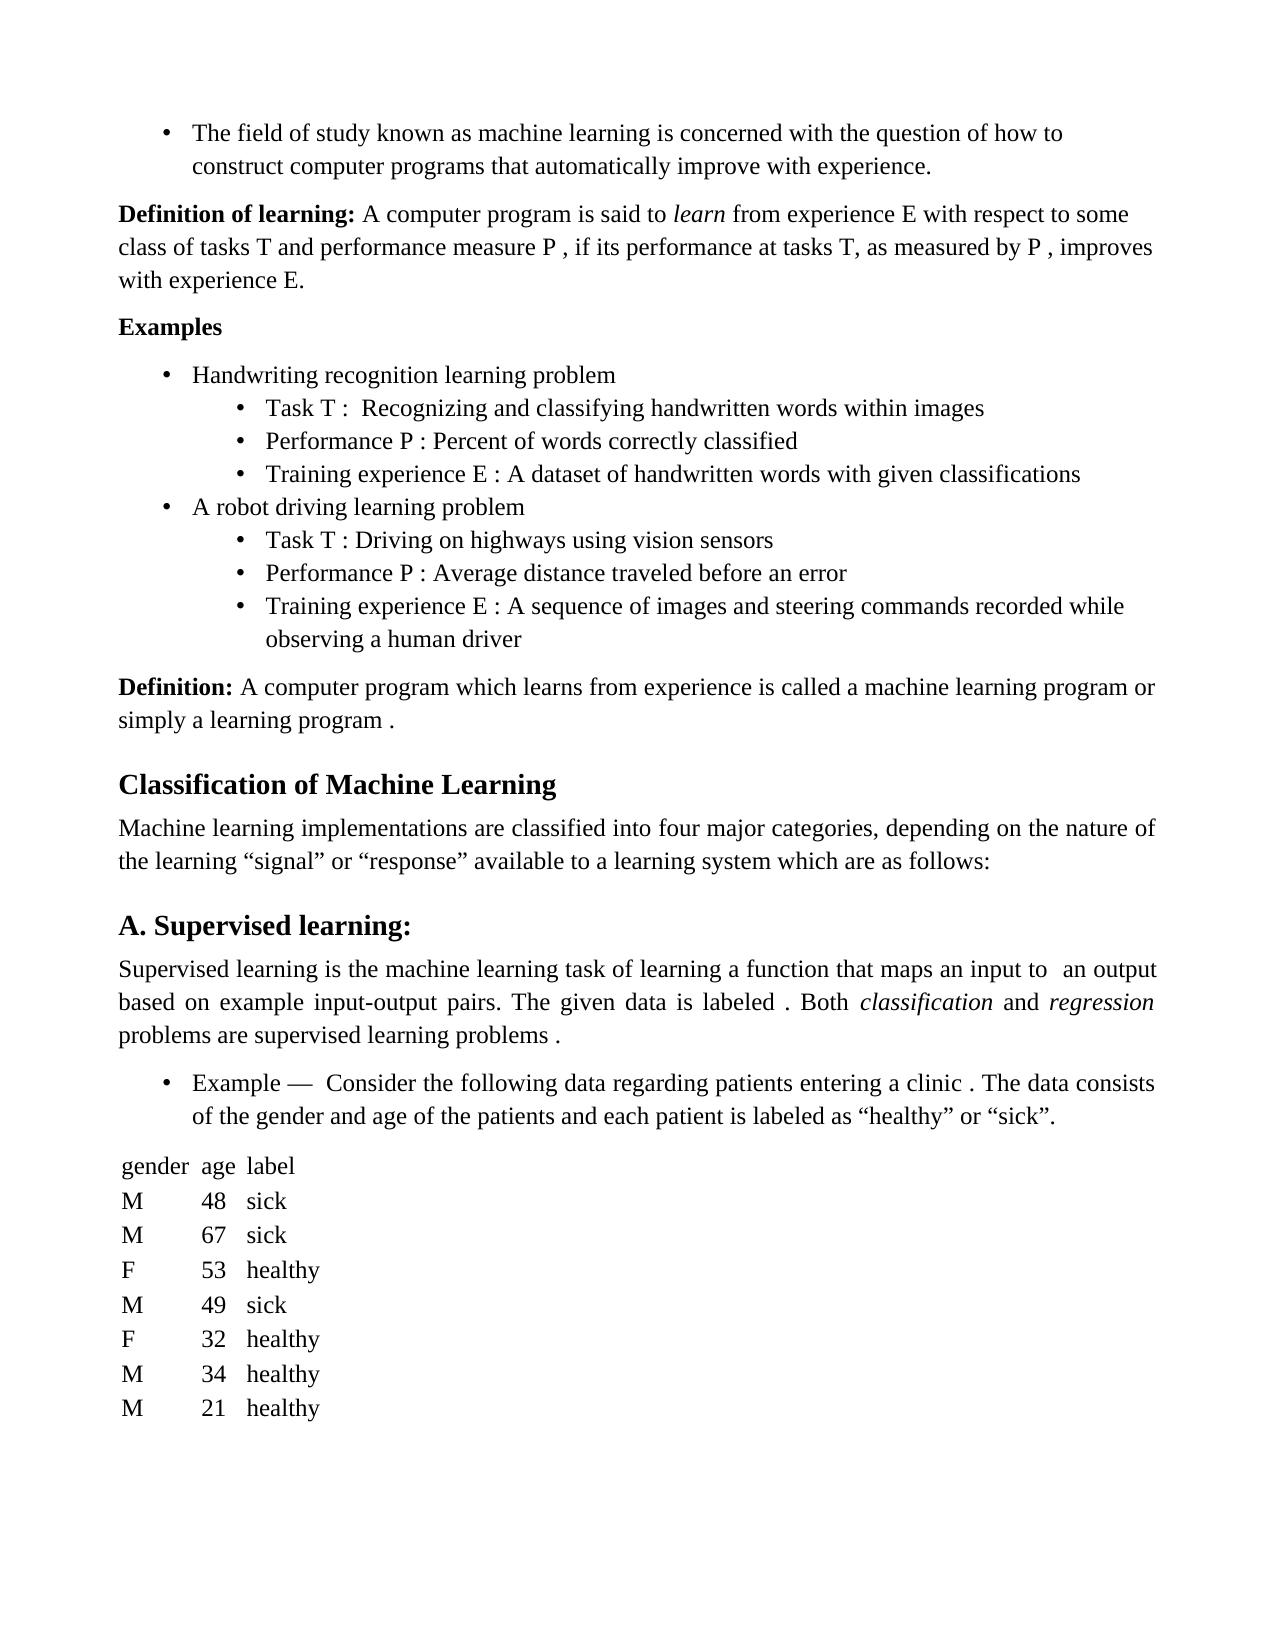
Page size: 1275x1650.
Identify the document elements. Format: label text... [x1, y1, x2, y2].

list Task T : Recognizing and classifying handwritten words within images [236, 393, 1157, 422]
list Training experience E : A dataset of handwritten words with given classifications [236, 459, 1157, 488]
table_cell 67 [198, 1218, 243, 1252]
table_cell healthy [244, 1391, 332, 1425]
list A robot driving learning problem [162, 492, 1157, 521]
list Performance P : Average distance traveled before an error [236, 558, 1157, 587]
list Task T : Driving on highways using vision sensors [236, 525, 1157, 554]
list Handwriting recognition learning problem [162, 360, 1157, 389]
subtitle Classification of Machine Learning [118, 767, 1157, 801]
table_cell M [118, 1391, 198, 1425]
list Performance P : Percent of words correctly classified [236, 426, 1157, 455]
table_cell sick [244, 1183, 332, 1218]
table_cell healthy [244, 1321, 332, 1356]
list The field of study known as machine learning is concerned with the question of how to construct computer programs that automatically improve with experience. [162, 118, 1157, 180]
table_cell healthy [244, 1356, 332, 1391]
table_cell 48 [198, 1183, 243, 1218]
table_header label [244, 1149, 332, 1183]
table_cell 32 [198, 1321, 243, 1356]
table_cell 49 [198, 1287, 243, 1321]
table_cell 53 [198, 1252, 243, 1287]
table_cell sick [244, 1287, 332, 1321]
table_cell M [118, 1183, 198, 1218]
list Training experience E : A sequence of images and steering commands recorded while observing a human driver [236, 591, 1157, 653]
list Example — Consider the following data regarding patients entering a clinic . The data consists of the gender and age of the patients and each patient is labeled as “healthy” or “sick”. [162, 1068, 1157, 1130]
table_header gender [118, 1149, 198, 1183]
table_cell healthy [244, 1252, 332, 1287]
text Supervised learning is the machine learning task of learning a function that maps an input to an output based on example input-output pairs. The given data is labeled . Both classification and regression problems are supervised learning problems . [118, 954, 1157, 1049]
table_header age [198, 1149, 243, 1183]
table_cell 34 [198, 1356, 243, 1391]
table_cell F [118, 1252, 198, 1287]
text Definition: A computer program which learns from experience is called a machine learning program or simply a learning program . [118, 672, 1157, 733]
subtitle A. Supervised learning: [118, 908, 1157, 942]
text Examples [118, 312, 1157, 341]
table_cell F [118, 1321, 198, 1356]
table_cell M [118, 1287, 198, 1321]
table_cell sick [244, 1218, 332, 1252]
table_cell M [118, 1218, 198, 1252]
table_cell 21 [198, 1391, 243, 1425]
text Machine learning implementations are classified into four major categories, depending on the nature of the learning “signal” or “response” available to a learning system which are as follows: [118, 813, 1157, 875]
text Definition of learning: A computer program is said to learn from experience E with respect to some class of tasks T and performance measure P , if its performance at tasks T, as measured by P , improves with experience E. [118, 199, 1157, 293]
table_cell M [118, 1356, 198, 1391]
